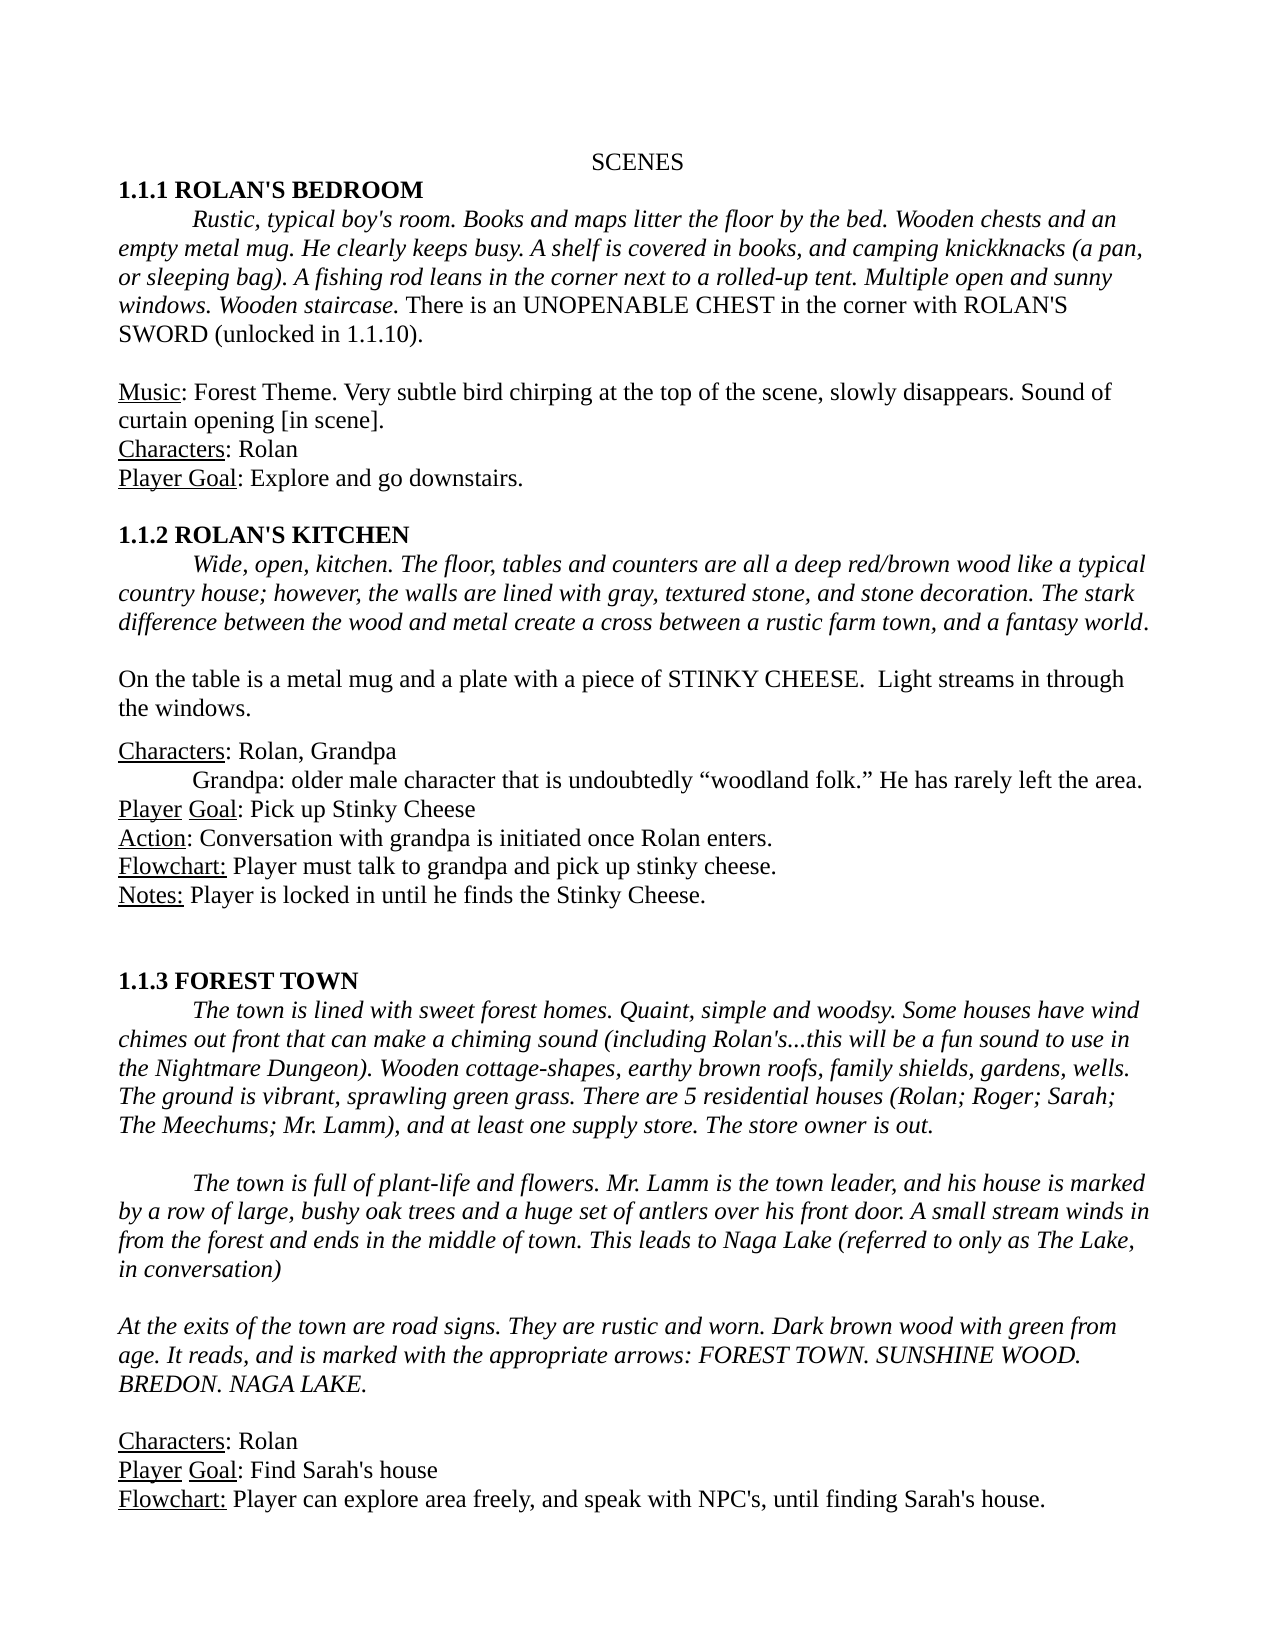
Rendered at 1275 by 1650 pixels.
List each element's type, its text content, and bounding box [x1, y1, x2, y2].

text Flowchart: Player can explore area freely, and speak with NPC's, until finding Sarah's house. [118, 1484, 1157, 1513]
text Flowchart: Player must talk to grandpa and pick up stinky cheese. [118, 851, 1157, 880]
text 1.1.3 FOREST TOWN [118, 966, 1157, 995]
text The town is lined with sweet forest homes. Quaint, simple and woodsy. Some houses have wind chimes out front that can make a chiming sound (including Rolan's...this will be a fun sound to use in the Nightmare Dungeon). Wooden cottage-shapes, earthy brown roofs, family shields, gardens, wells. The ground is vibrant, sprawling green grass. There are 5 residential houses (Rolan; Roger; Sarah; The Meechums; Mr. Lamm), and at least one supply store. The store owner is out. [118, 995, 1157, 1168]
text Characters: Rolan [118, 1426, 1157, 1455]
text Notes: Player is locked in until he finds the Stinky Cheese. [118, 880, 1157, 909]
text Wide, open, kitchen. The floor, tables and counters are all a deep red/brown wood like a typical country house; however, the walls are lined with gray, textured stone, and stone decoration. The stark difference between the wood and metal create a cross between a rustic farm town, and a fantasy world. [118, 549, 1157, 636]
text Player Goal: Explore and go downstairs. [118, 463, 1157, 492]
text The town is full of plant-life and flowers. Mr. Lamm is the town leader, and his house is marked by a row of large, bushy oak trees and a huge set of antlers over his front door. A small stream winds in from the forest and ends in the middle of town. This leads to Naga Lake (referred to only as The Lake, in conversation) At the exits of the town are road signs. They are rustic and worn. Dark brown wood with green from age. It reads, and is marked with the appropriate arrows: FOREST TOWN. SUNSHINE WOOD. BREDON. NAGA LAKE. [118, 1168, 1157, 1398]
text On the table is a metal mug and a plate with a piece of STINKY CHEESE. Light streams in through the windows. [118, 664, 1157, 722]
text 1.1.1 ROLAN'S BEDROOM [118, 176, 1157, 204]
text 1.1.2 ROLAN'S KITCHEN [118, 521, 1157, 549]
text Rustic, typical boy's room. Books and maps litter the floor by the bed. Wooden chests and an empty metal mug. He clearly keeps busy. A shelf is covered in books, and camping knickknacks (a pan, or sleeping bag). A fishing rod leans in the corner next to a rolled-up tent. Multiple open and sunny windows. Wooden staircase. There is an UNOPENABLE CHEST in the corner with ROLAN'S SWORD (unlocked in 1.1.10). [118, 204, 1157, 348]
text Characters: Rolan [118, 434, 1157, 463]
text Player Goal: Find Sarah's house [118, 1455, 1157, 1484]
text Player Goal: Pick up Stinky Cheese [118, 794, 1157, 823]
text Music: Forest Theme. Very subtle bird chirping at the top of the scene, slowly disappears. Sound of curtain opening [in scene]. [118, 377, 1157, 434]
text Characters: Rolan, Grandpa [118, 736, 1157, 765]
text Grandpa: older male character that is undoubtedly “woodland folk.” He has rarely left the area. [118, 765, 1157, 794]
text SCENES [118, 147, 1157, 176]
text Action: Conversation with grandpa is initiated once Rolan enters. [118, 823, 1157, 851]
